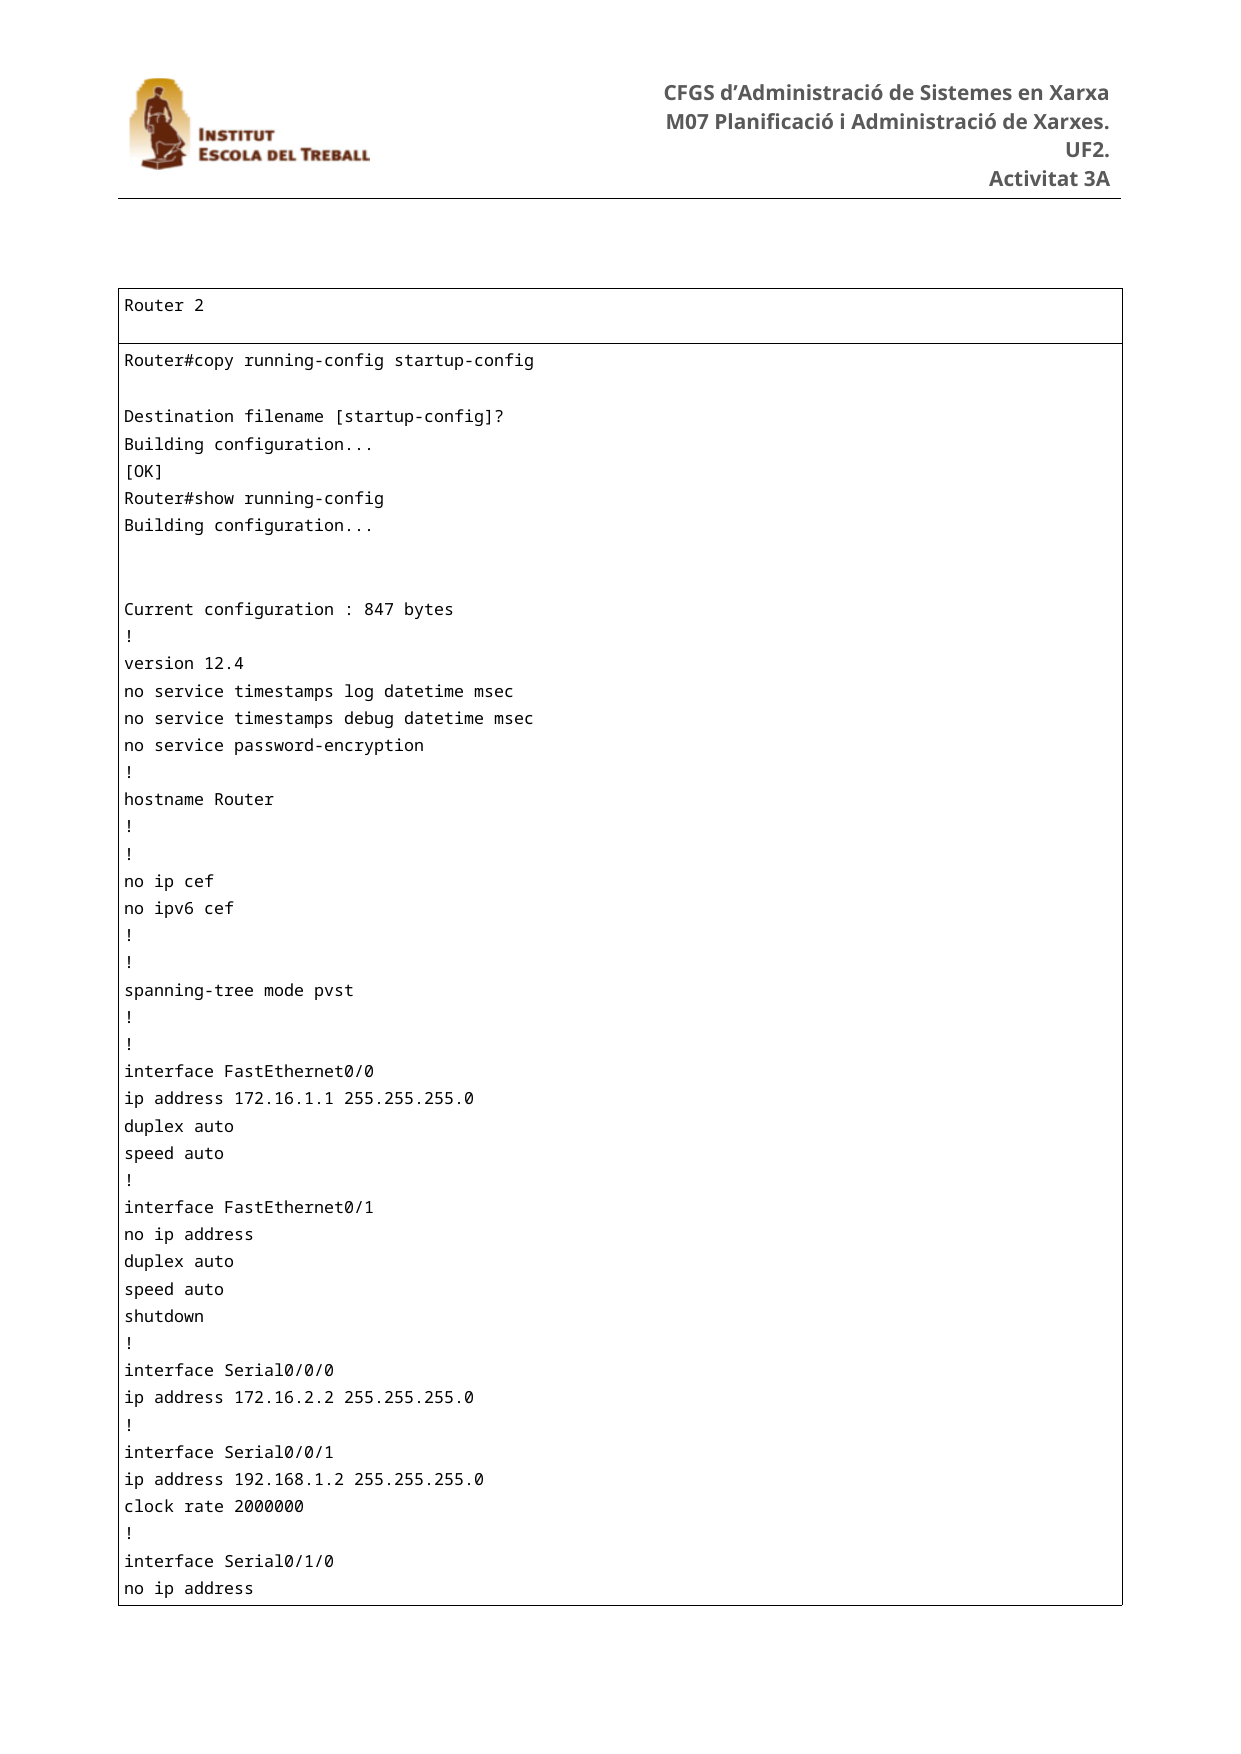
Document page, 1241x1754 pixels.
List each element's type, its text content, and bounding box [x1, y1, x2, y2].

table_header Router 2 [119, 289, 1122, 342]
table_cell Router#copy running-config startup-config Destination filename [startup-config]? Building configuration... [OK] Router#show running-config Building configuration... Current configuration : 847 bytes ! version 12.4 no service timestamps log datetime msec no service timestamps debug datetime msec no service password-encryption ! hostname Router ! ! no ip cef no ipv6 cef ! ! spanning-tree mode pvst ! ! interface FastEthernet0/0 ip address 172.16.1.1 255.255.255.0 duplex auto speed auto ! interface FastEthernet0/1 no ip address duplex auto speed auto shutdown ! interface Serial0/0/0 ip address 172.16.2.2 255.255.255.0 ! interface Serial0/0/1 ip address 192.168.1.2 255.255.255.0 clock rate 2000000 ! interface Serial0/1/0 no ip address [119, 344, 1122, 1605]
picture [129, 78, 370, 170]
